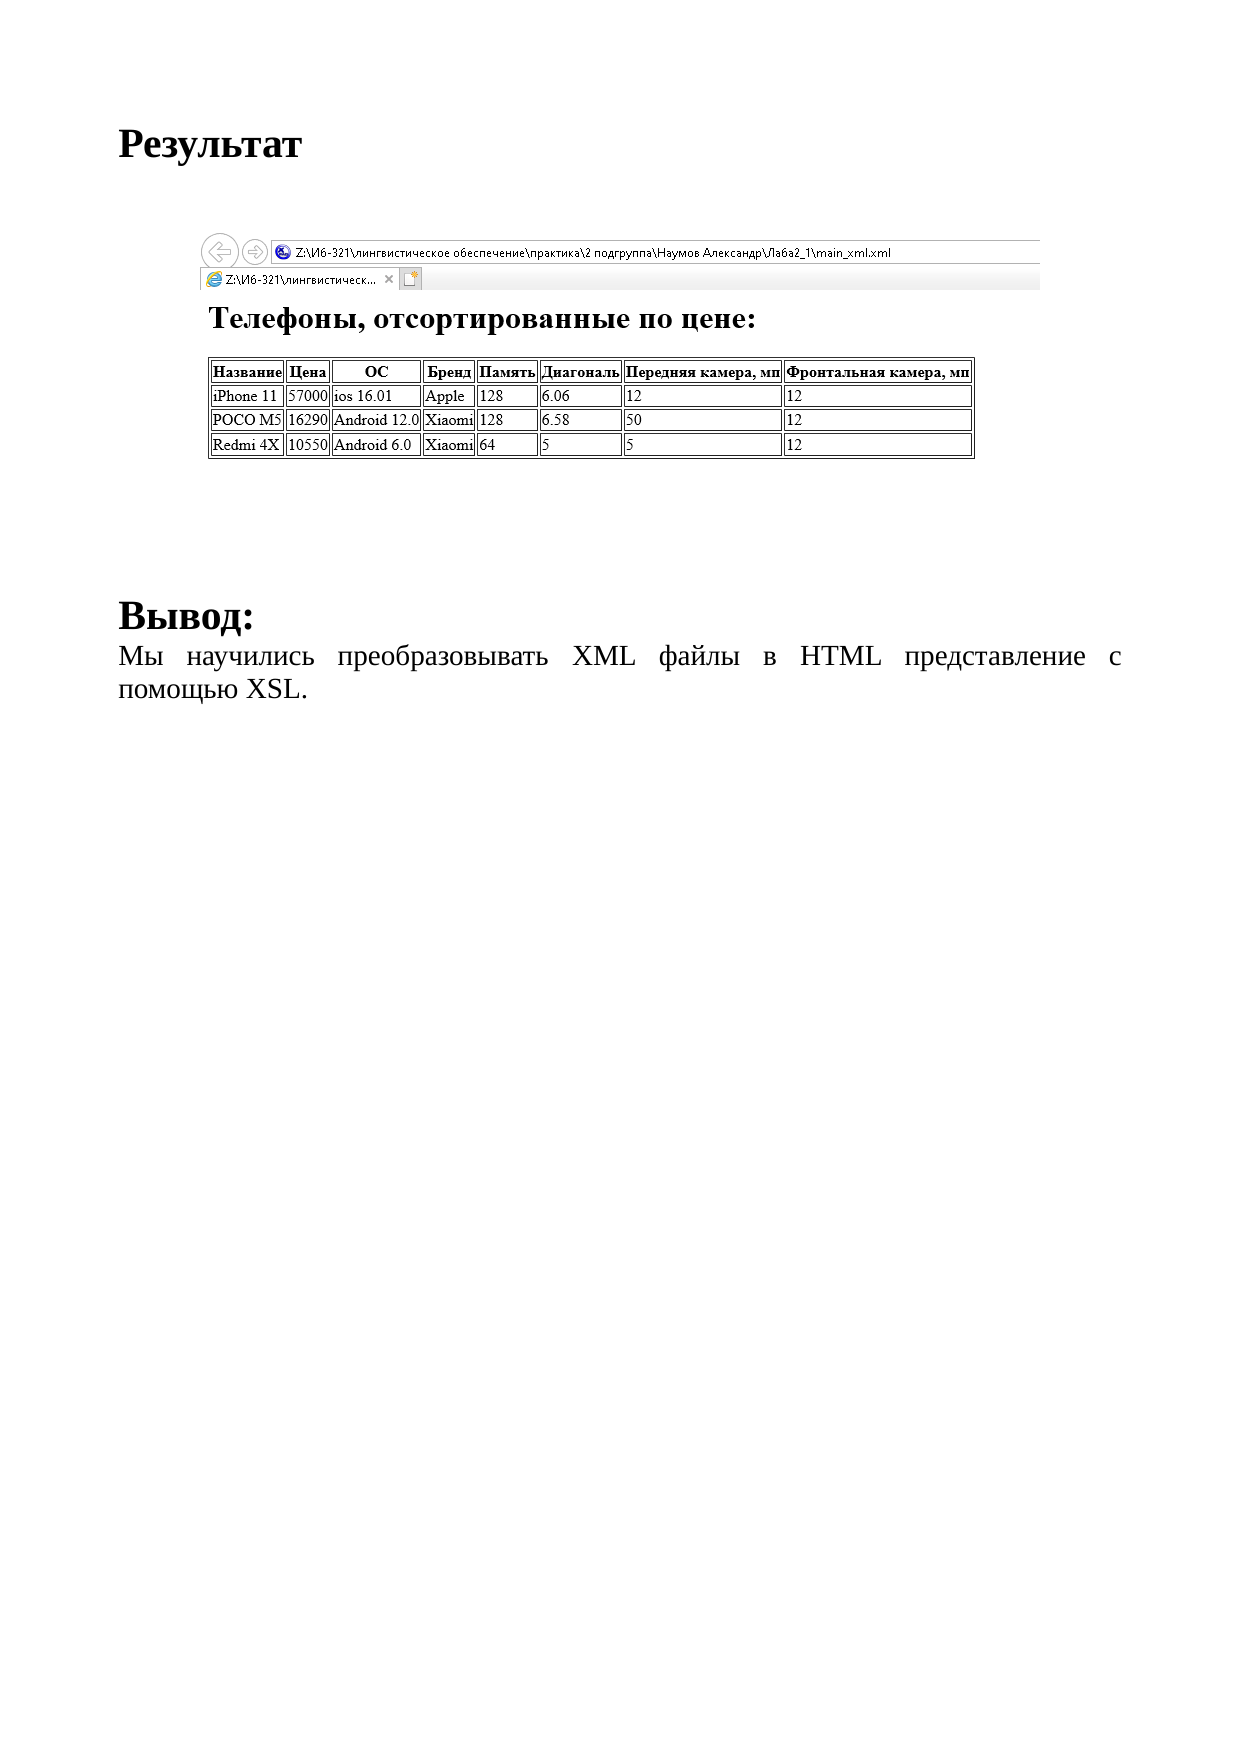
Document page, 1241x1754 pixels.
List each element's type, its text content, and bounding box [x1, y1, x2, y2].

text Результат [118, 118, 1122, 166]
text Мы научились преобразовывать XML файлы в HTML представление с помощью XSL. [118, 638, 1122, 705]
text Вывод: [118, 214, 1122, 638]
